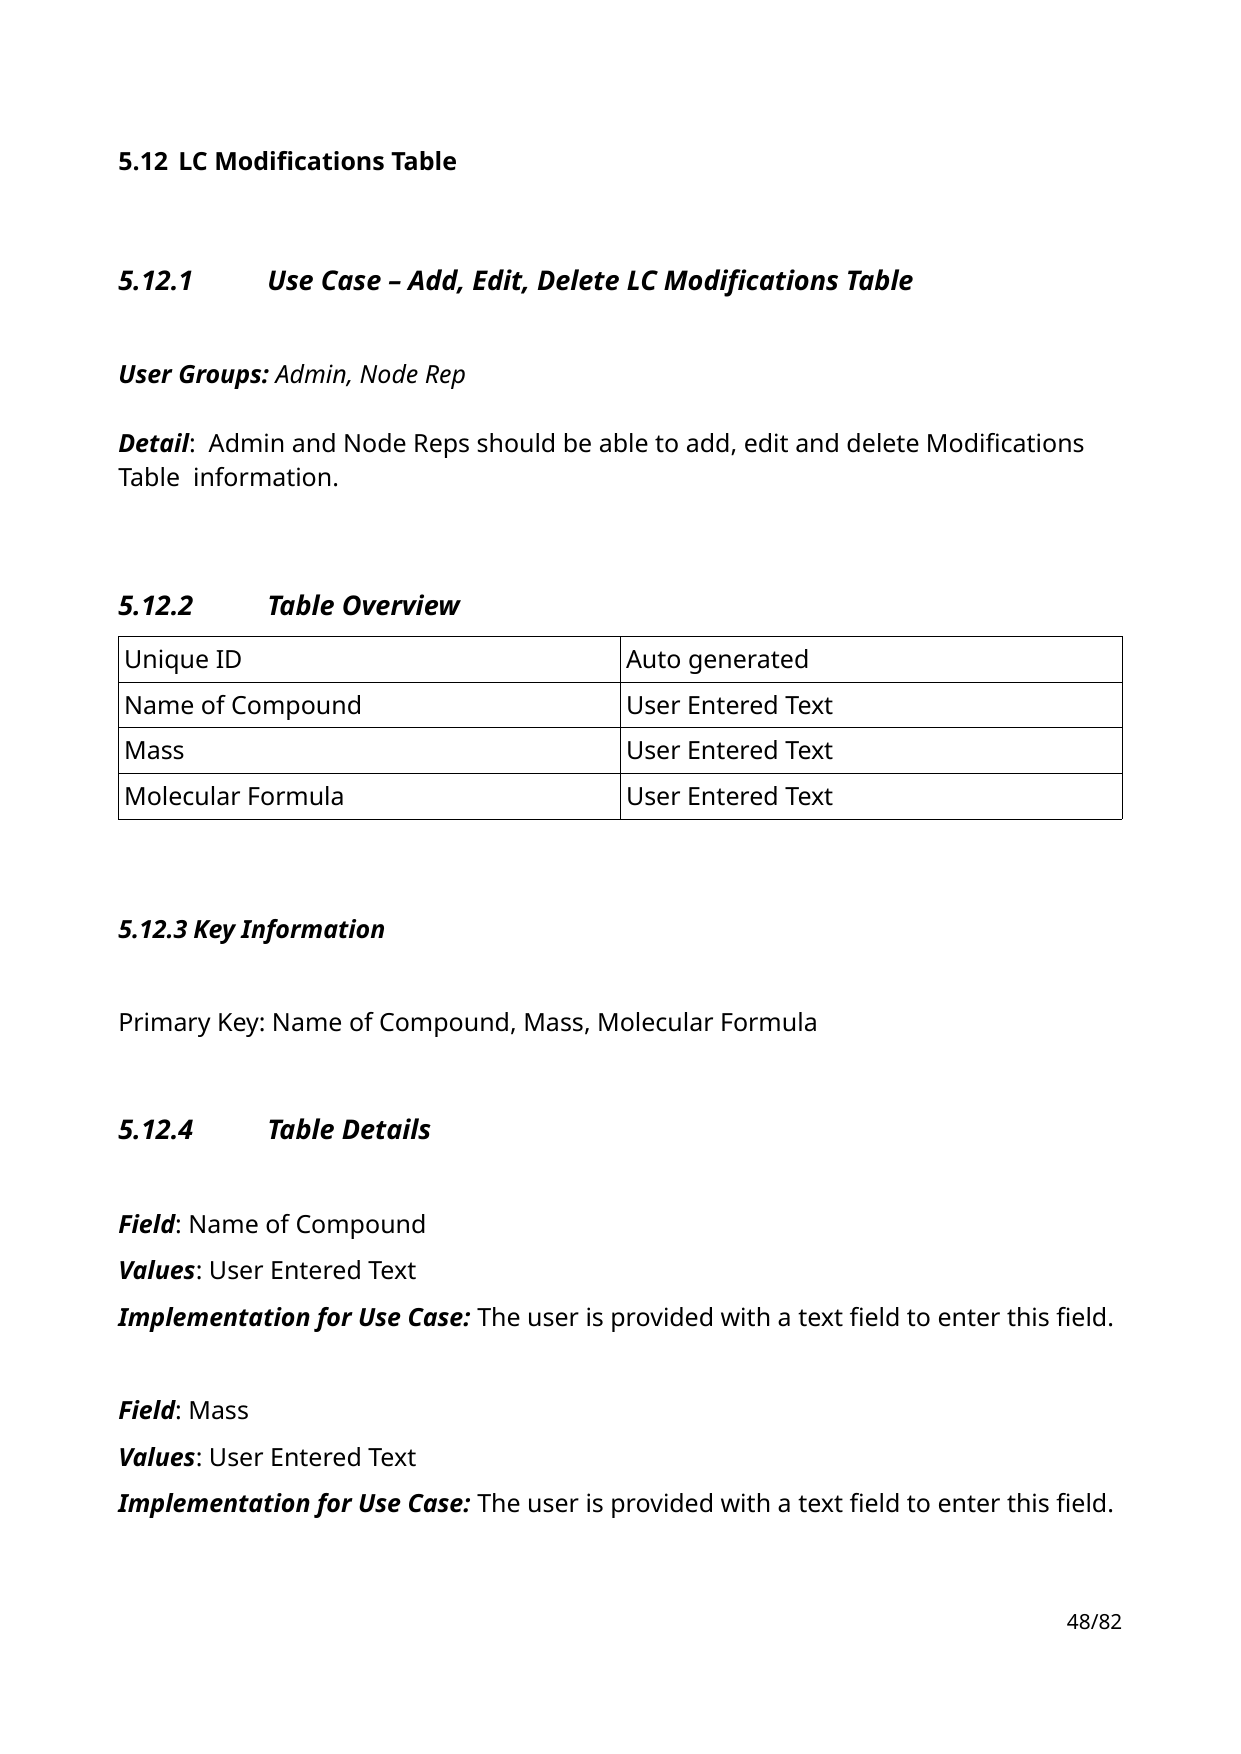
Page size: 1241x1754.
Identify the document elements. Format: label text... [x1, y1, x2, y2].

text Values: User Entered Text [118, 1253, 1122, 1287]
table_cell Mass [119, 728, 620, 773]
table_cell Name of Compound [119, 683, 620, 727]
subtitle Key Information [118, 912, 1122, 946]
text Detail: Admin and Node Reps should be able to add, edit and delete Modifications Table information. [118, 425, 1122, 493]
table_header Auto generated [621, 637, 1122, 682]
text Values: User Entered Text [118, 1439, 1122, 1473]
text Implementation for Use Case: The user is provided with a text field to enter this field. [118, 1299, 1122, 1333]
subtitle LC Modifications Table [118, 143, 1122, 177]
text User Groups: Admin, Node Rep [118, 357, 1122, 391]
subtitle Table Overview [118, 587, 1122, 623]
table_header Unique ID [119, 637, 620, 682]
text Primary Key: Name of Compound, Mass, Molecular Formula [118, 1005, 1122, 1039]
text Implementation for Use Case: The user is provided with a text field to enter this field. [118, 1486, 1122, 1520]
subtitle Use Case – Add, Edit, Delete LC Modifications Table [118, 261, 1122, 298]
text Field: Mass [118, 1393, 1122, 1427]
text Field: Name of Compound [118, 1206, 1122, 1240]
table_cell User Entered Text [621, 683, 1122, 727]
table_cell Molecular Formula [119, 774, 620, 818]
subtitle Table Details [118, 1110, 1122, 1147]
table_cell User Entered Text [621, 774, 1122, 818]
table_cell User Entered Text [621, 728, 1122, 773]
